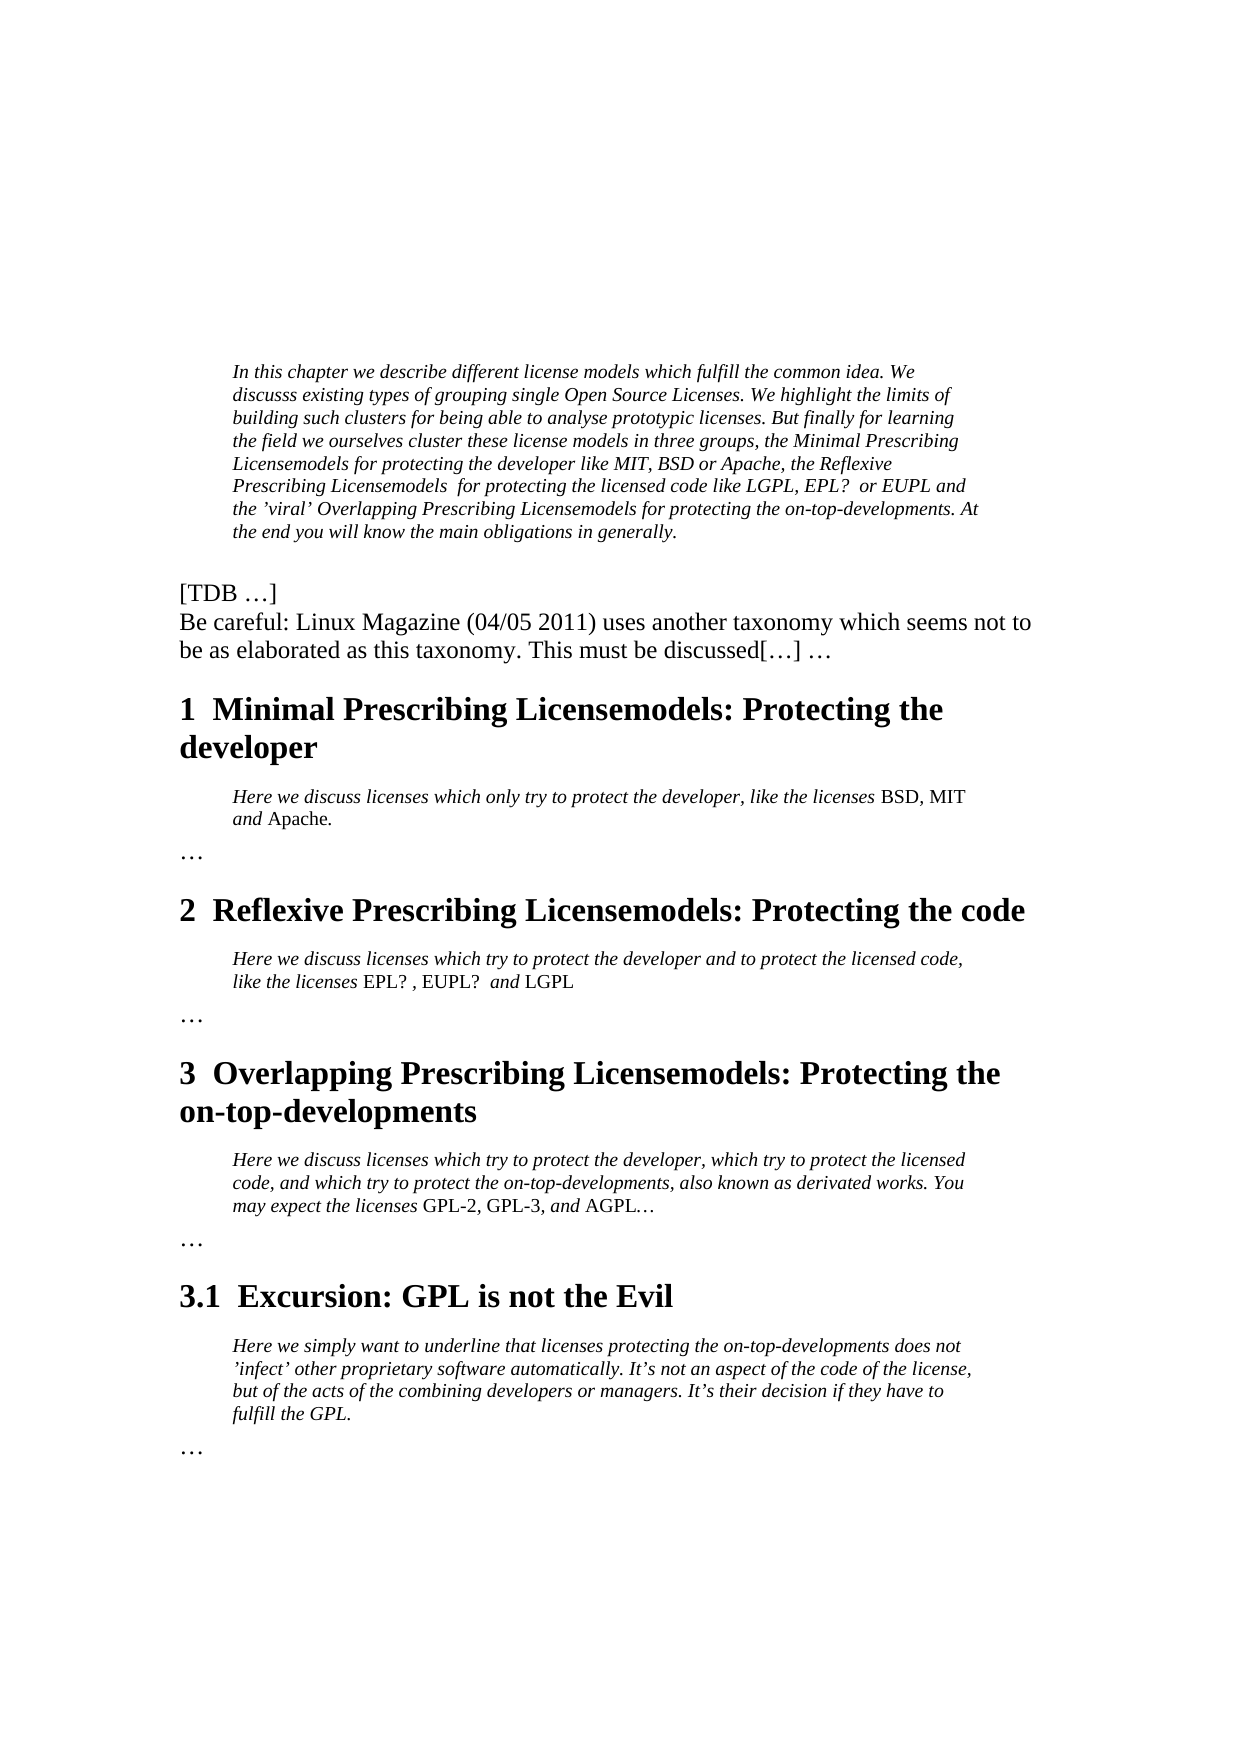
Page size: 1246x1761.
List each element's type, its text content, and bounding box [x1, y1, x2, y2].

text [TDB …] [179, 578, 1037, 607]
text … [179, 1431, 1037, 1460]
text … [179, 1223, 1037, 1252]
subtitle 2 Reflexive Prescribing Licensemodels: Protecting the code [179, 890, 1037, 928]
text Here we discuss licenses which try to protect the developer and to protect the licensed code, like the licenses EPL? , EUPL? and LGPL [232, 947, 984, 993]
text Be careful: Linux Magazine (04/05 2011) uses another taxonomy which seems not to be as elaborated as this taxonomy. This must be discussed[…] … [179, 607, 1037, 664]
text Here we discuss licenses which only try to protect the developer, like the licenses BSD, MIT and Apache. [232, 784, 984, 830]
text Here we discuss licenses which try to protect the developer, which try to protect the licensed code, and which try to protect the on-top-developments, also known as derivated works. You may expect the licenses GPL-2, GPL-3, and AGPL… [232, 1148, 984, 1217]
text In this chapter we describe different license models which fulfill the common idea. We discusss existing types of grouping single Open Source Licenses. We highlight the limits of building such clusters for being able to analyse prototypic licenses. But finally for learning the field we ourselves cluster these license models in three groups, the Minimal Prescribing Licensemodels for protecting the developer like MIT, BSD or Apache, the Reflexive Prescribing Licensemodels for protecting the licensed code like LGPL, EPL? or EUPL and the ’viral’ Overlapping Prescribing Licensemodels for protecting the on-top-developments. At the end you will know the main obligations in generally. [232, 360, 984, 543]
subtitle 1 Minimal Prescribing Licensemodels: Protecting the developer [179, 689, 1037, 766]
text Here we simply want to underline that licenses protecting the on-top-developments does not ’infect’ other proprietary software automatically. It’s not an aspect of the code of the license, but of the acts of the combining developers or managers. It’s their decision if they have to fulfill the GPL. [232, 1334, 984, 1425]
text … [179, 999, 1037, 1028]
text … [179, 836, 1037, 865]
subtitle 3.1 Excursion: GPL is not the Evil [179, 1277, 1037, 1315]
subtitle 3 Overlapping Prescribing Licensemodels: Protecting the on-top-developments [179, 1053, 1037, 1129]
